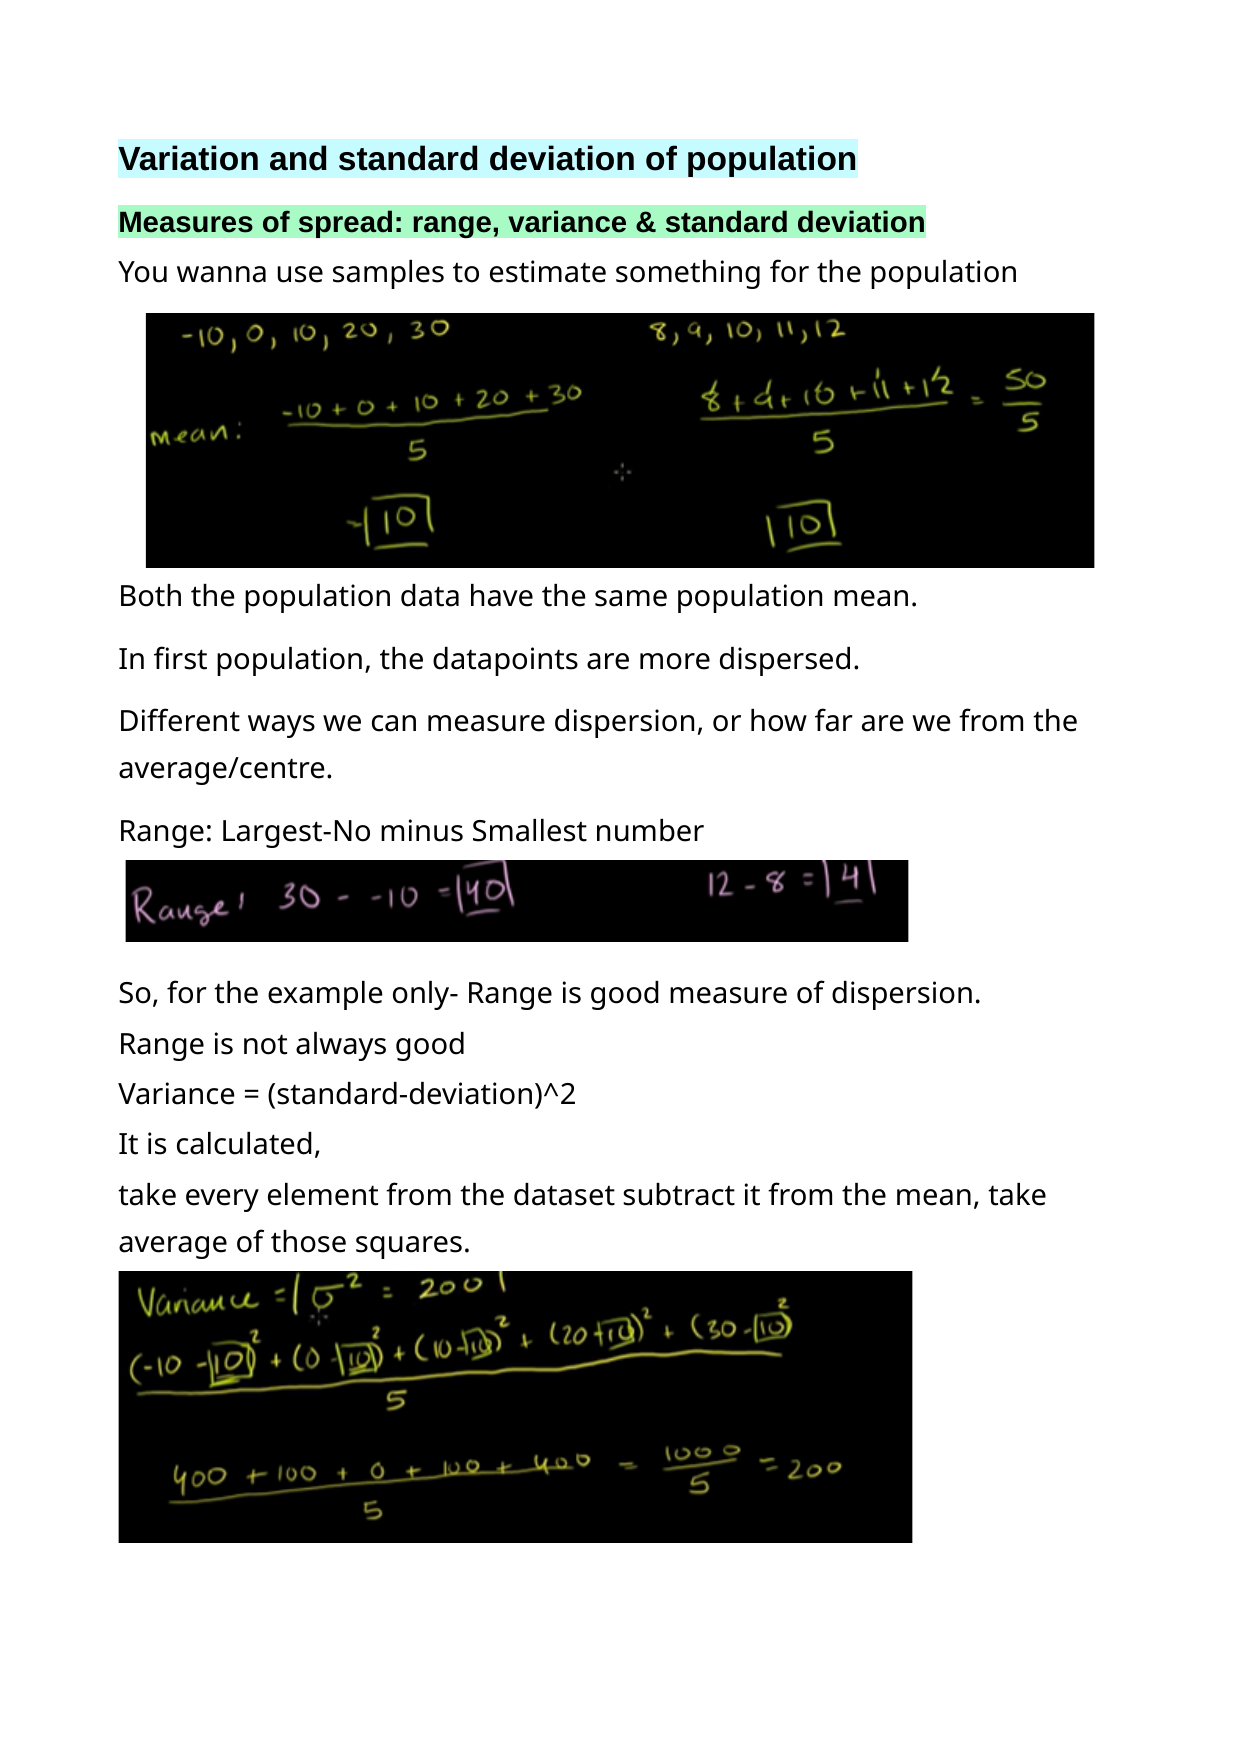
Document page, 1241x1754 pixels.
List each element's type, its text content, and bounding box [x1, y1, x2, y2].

text You wanna use samples to estimate something for the population [118, 251, 1122, 291]
subtitle Variation and standard deviation of population [858, 139, 1122, 178]
subtitle Measures of spread: range, variance & standard deviation [926, 205, 1122, 238]
picture [125, 860, 909, 942]
picture [118, 1271, 913, 1543]
text Different ways we can measure dispersion, or how far are we from the average/centre. [118, 700, 1122, 787]
text Variance = (standard-deviation)^2 [118, 1073, 1122, 1113]
text It is calculated, [118, 1124, 1122, 1163]
picture [145, 313, 1095, 568]
text In first population, the datapoints are more dispersed. [118, 638, 1122, 678]
text Both the population data have the same population mean. [118, 313, 1122, 615]
text Range: Largest-No minus Smallest number [118, 810, 1122, 849]
text take every element from the dataset subtract it from the mean, take average of those squares. [118, 1174, 1122, 1261]
text Range is not always good [118, 1023, 1122, 1063]
text So, for the example only- Range is good measure of dispersion. [118, 973, 1122, 1012]
